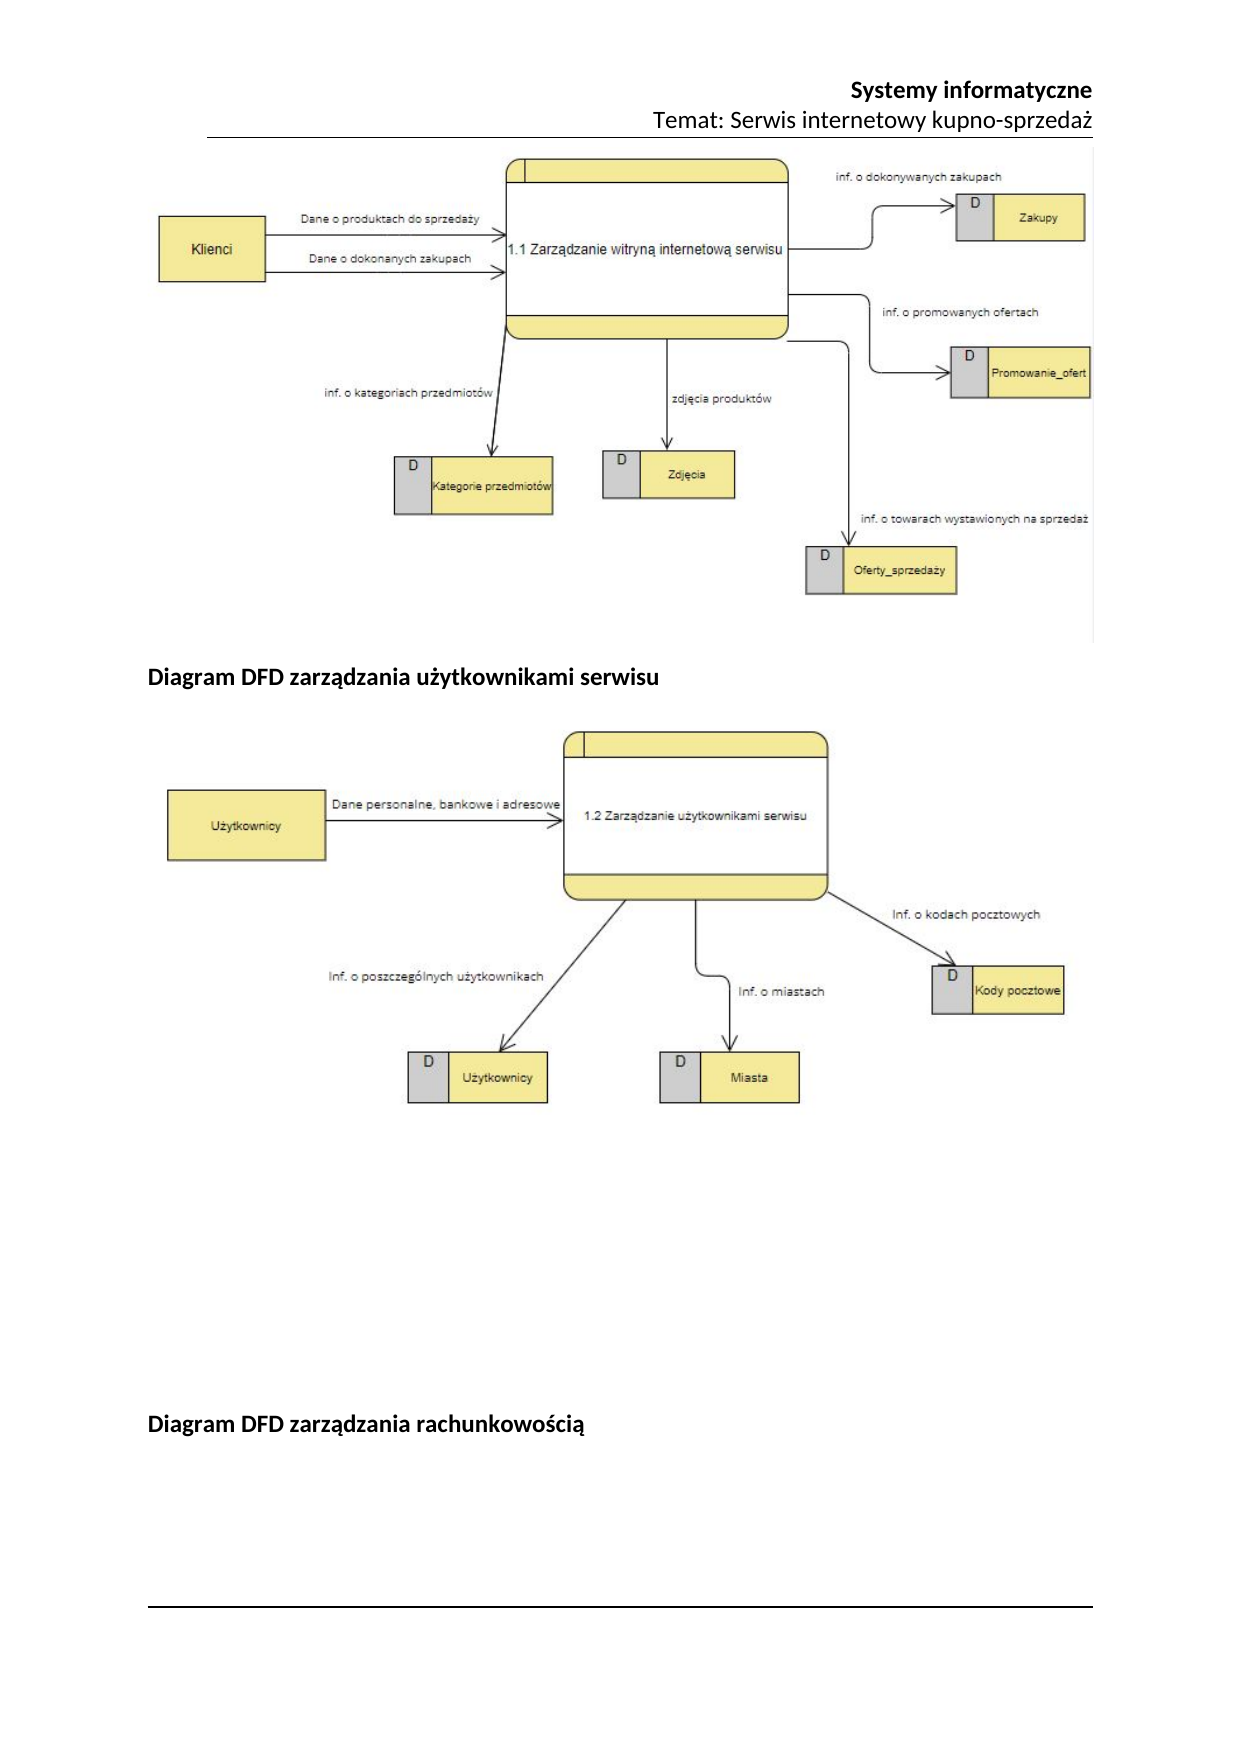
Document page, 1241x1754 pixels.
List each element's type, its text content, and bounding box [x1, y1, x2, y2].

picture [147, 710, 1080, 1144]
picture [147, 147, 1094, 643]
text Diagram DFD zarządzania rachunkowością [148, 1409, 1093, 1439]
text Diagram DFD zarządzania użytkownikami serwisu [148, 661, 1093, 691]
